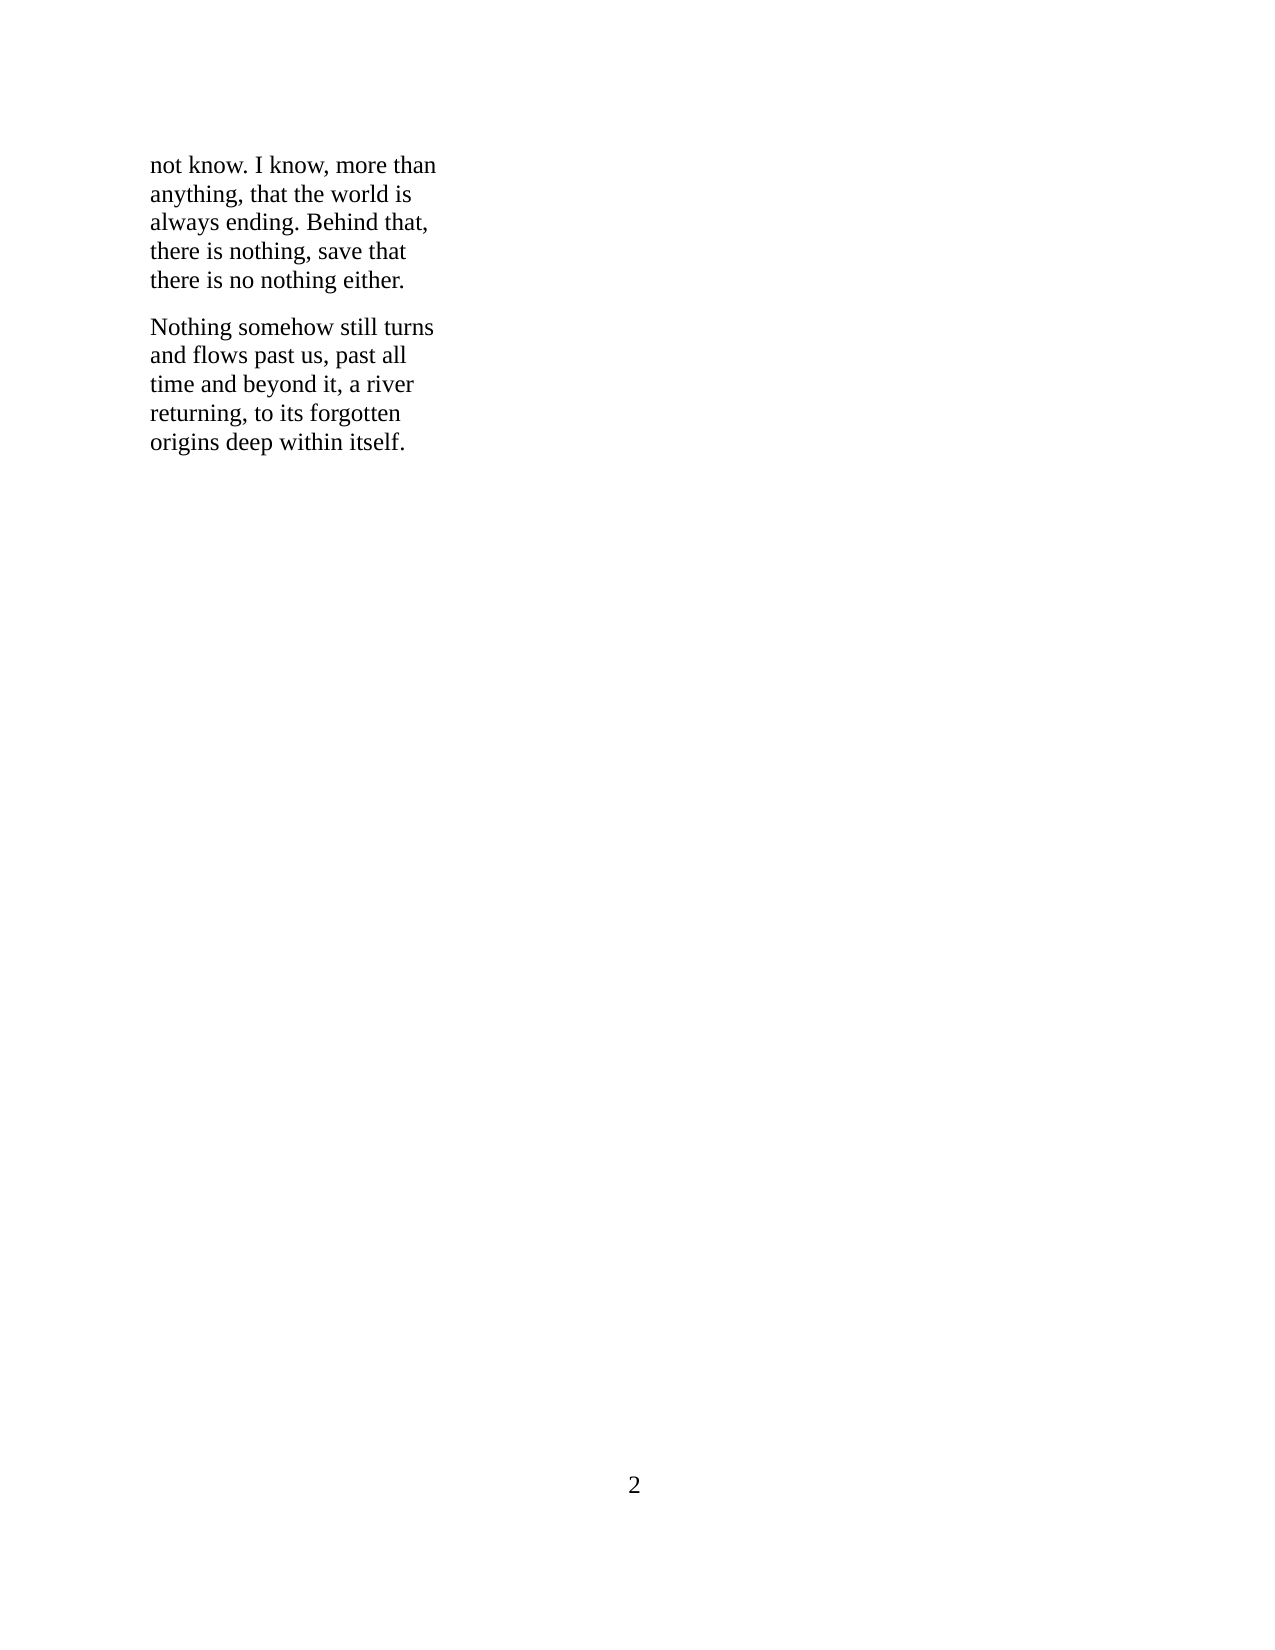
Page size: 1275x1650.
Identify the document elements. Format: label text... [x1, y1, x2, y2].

text not know. I know, more than anything, that the world is always ending. Behind that, there is nothing, save that there is no nothing either. [150, 150, 1125, 294]
text Nothing somehow still turns and flows past us, past all time and beyond it, a river returning, to its forgotten origins deep within itself. [150, 312, 1125, 455]
